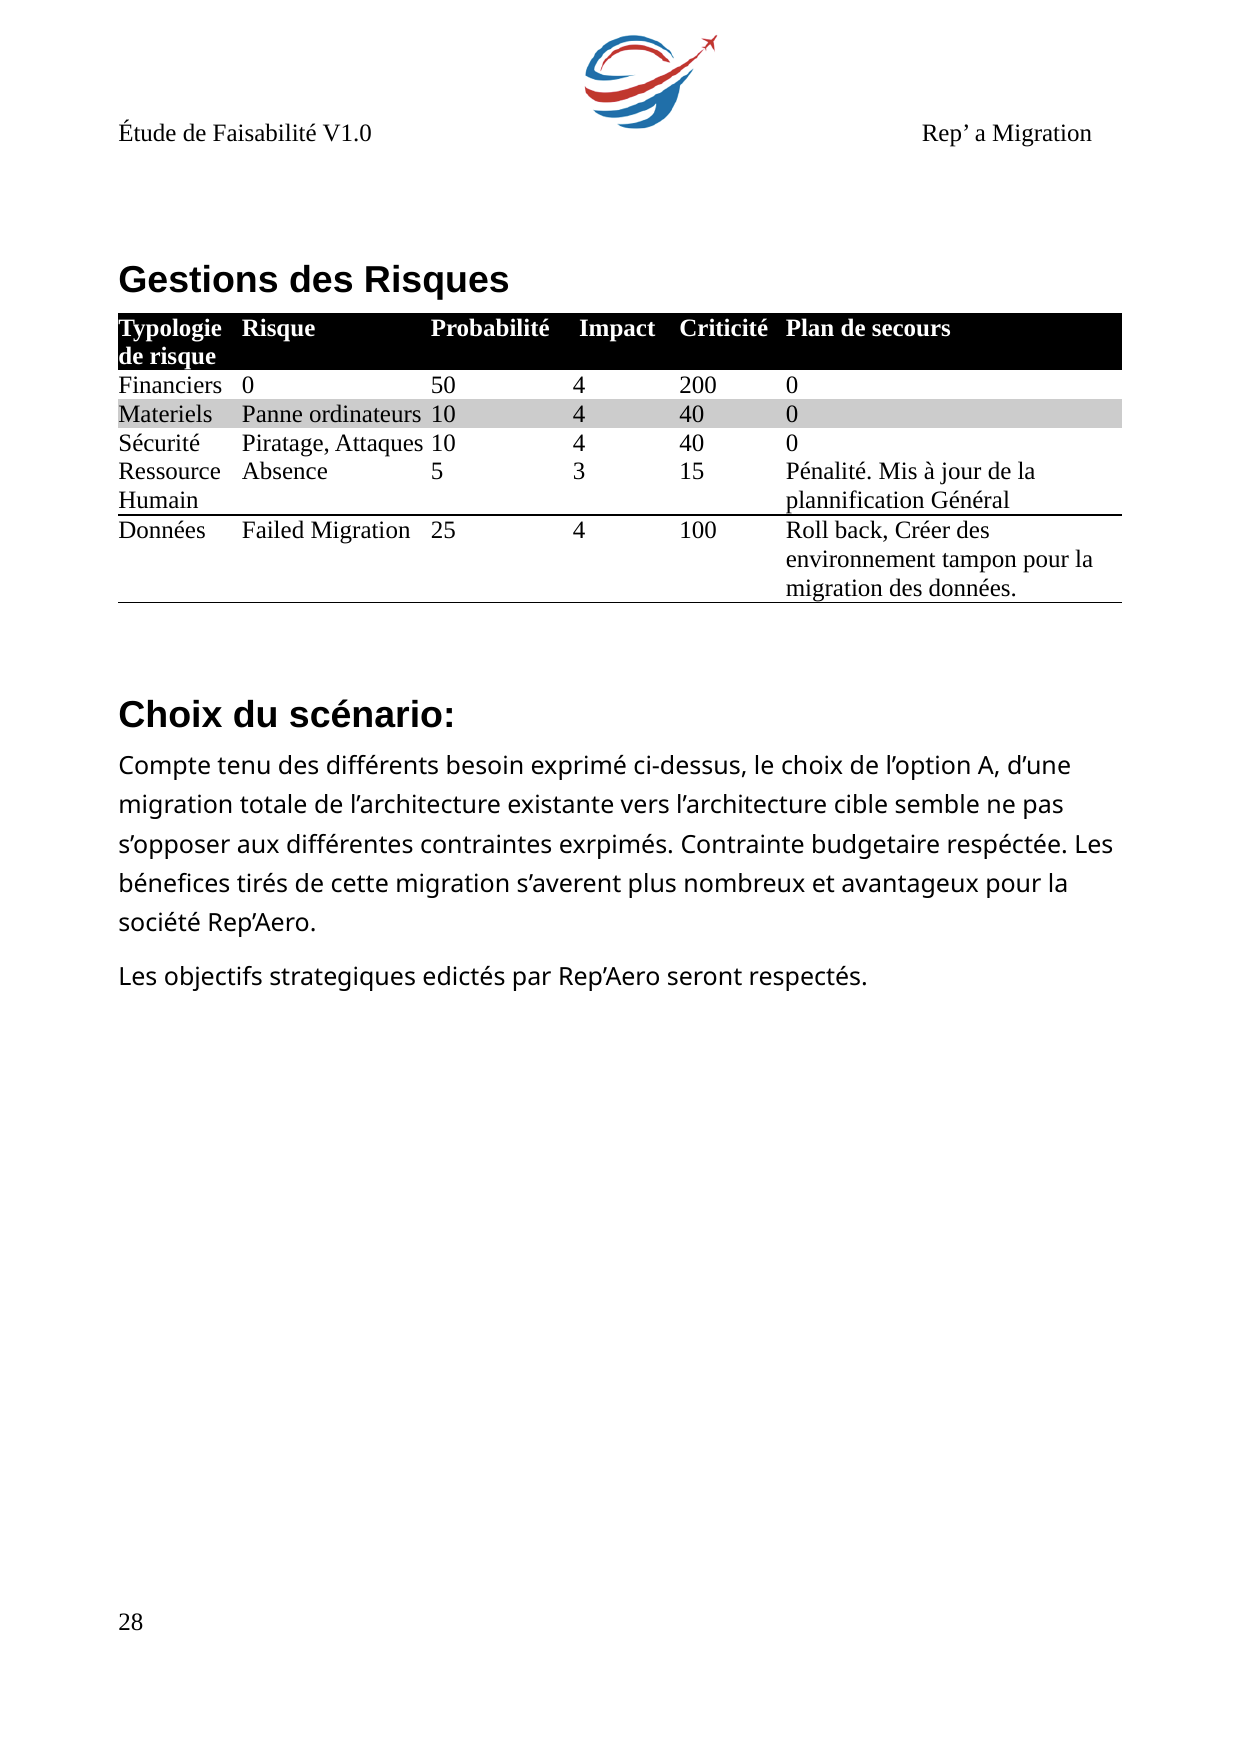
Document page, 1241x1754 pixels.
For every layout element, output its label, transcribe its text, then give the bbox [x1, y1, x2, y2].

subtitle Gestions des Risques [118, 257, 1122, 300]
table_cell 0 [786, 399, 1122, 428]
table_header Criticité [679, 313, 786, 370]
text Les objectifs strategiques edictés par Rep’Aero seront respectés. [118, 958, 1122, 992]
table_cell 0 [242, 370, 431, 399]
table_cell 4 [573, 399, 679, 428]
table_cell 4 [573, 370, 679, 399]
table_cell Roll back, Créer des environnement tampon pour la migration des données. [786, 516, 1122, 602]
table_header Plan de secours [786, 313, 1122, 370]
table_cell 4 [573, 516, 679, 602]
table_cell 0 [786, 428, 1122, 456]
table_cell 200 [679, 370, 786, 399]
table_cell 40 [679, 428, 786, 456]
table_cell Panne ordinateurs [242, 399, 431, 428]
table_cell 5 [431, 456, 573, 514]
table_cell Financiers [118, 370, 242, 399]
table_cell 100 [679, 516, 786, 602]
table_cell 15 [679, 456, 786, 514]
table_cell Materiels [118, 399, 242, 428]
table_cell 10 [431, 399, 573, 428]
table_cell 40 [679, 399, 786, 428]
table_cell 50 [431, 370, 573, 399]
table_header Typologie de risque [118, 313, 242, 370]
table_cell 0 [786, 370, 1122, 399]
table_header Impact [573, 313, 679, 370]
table_header Risque [242, 313, 431, 370]
table_cell 10 [431, 428, 573, 456]
table_cell Sécurité [118, 428, 242, 456]
table_cell Données [118, 516, 242, 602]
table_cell 3 [573, 456, 679, 514]
subtitle Choix du scénario: [118, 692, 1122, 736]
table_cell 4 [573, 428, 679, 456]
table_cell Failed Migration [242, 516, 431, 602]
table_header Probabilité [431, 313, 573, 370]
table_cell Ressource Humain [118, 456, 242, 514]
table_cell Piratage, Attaques [242, 428, 431, 456]
table_cell Pénalité. Mis à jour de la plannification Général [786, 456, 1122, 514]
table_cell 25 [431, 516, 573, 602]
picture [577, 14, 723, 155]
text Compte tenu des différents besoin exprimé ci-dessus, le choix de l’option A, d’une migration totale de l’architecture existante vers l’architecture cible semble ne pas s’opposer aux différentes contraintes exrpimés. Contrainte budgetaire respéctée. Les bénefices tirés de cette migration s’averent plus nombreux et avantageux pour la société Rep’Aero. [118, 748, 1122, 939]
table_cell Absence [242, 456, 431, 514]
